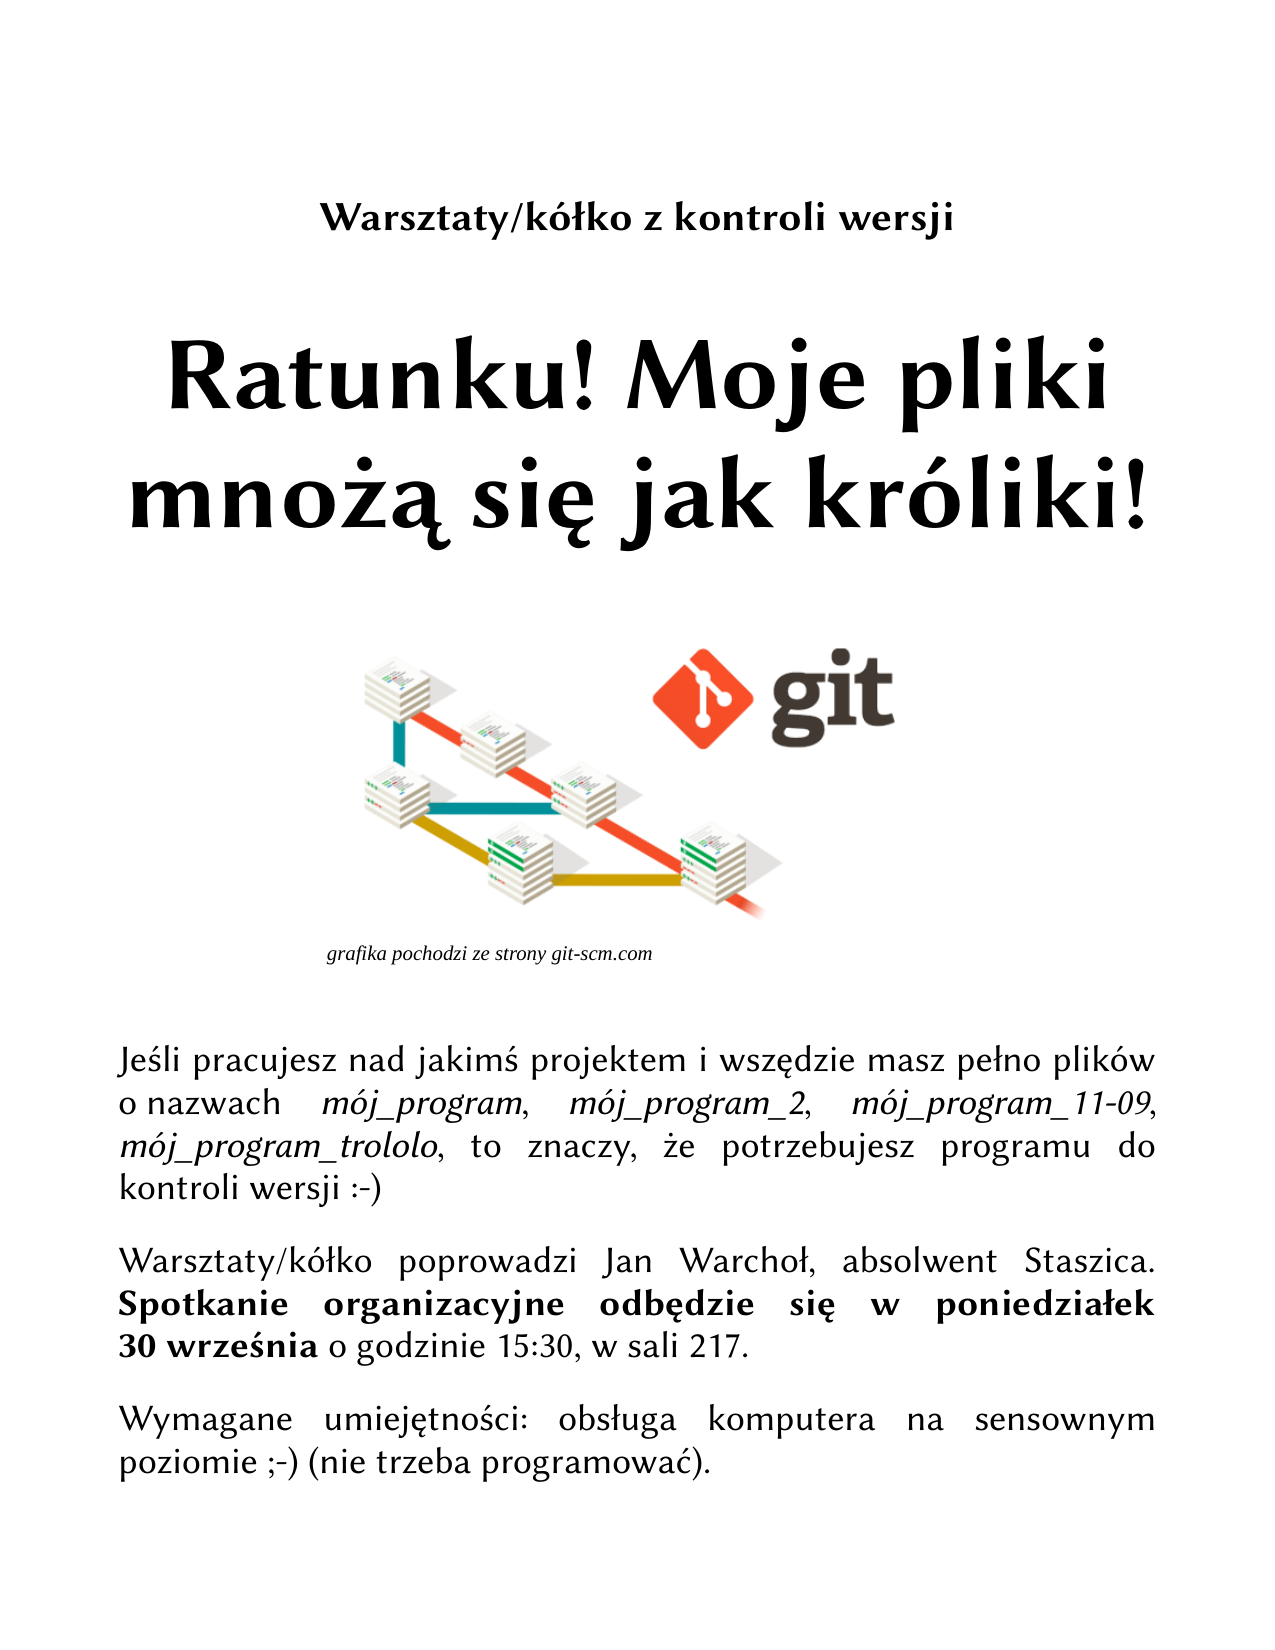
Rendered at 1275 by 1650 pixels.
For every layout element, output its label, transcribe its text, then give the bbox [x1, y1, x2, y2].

text Ratunku! Moje pliki mnożą się jak króliki! [118, 316, 1157, 553]
text Warsztaty/kółko z kontroli wersji [118, 193, 1157, 241]
text grafika pochodzi ze strony git-scm.com [327, 942, 948, 965]
text Warsztaty/kółko poprowadzi Jan Warchoł, absolwent Staszica. Spotkanie organizacyjne odbędzie się w poniedziałek 30 września o godzinie 15:30, w sali 217. [118, 1239, 1157, 1367]
text Wymagane umiejętności: obsługa komputera na sensownym poziomie ;-) (nie trzeba programować). [118, 1397, 1157, 1482]
text Jeśli pracujesz nad jakimś projektem i wszędzie masz pełno plików o nazwach mój_program, mój_program_2, mój_program_11-09, mój_program_trololo, to znaczy, że potrzebujesz programu do kontroli wersji :-) [118, 1038, 1157, 1209]
picture [326, 611, 949, 942]
